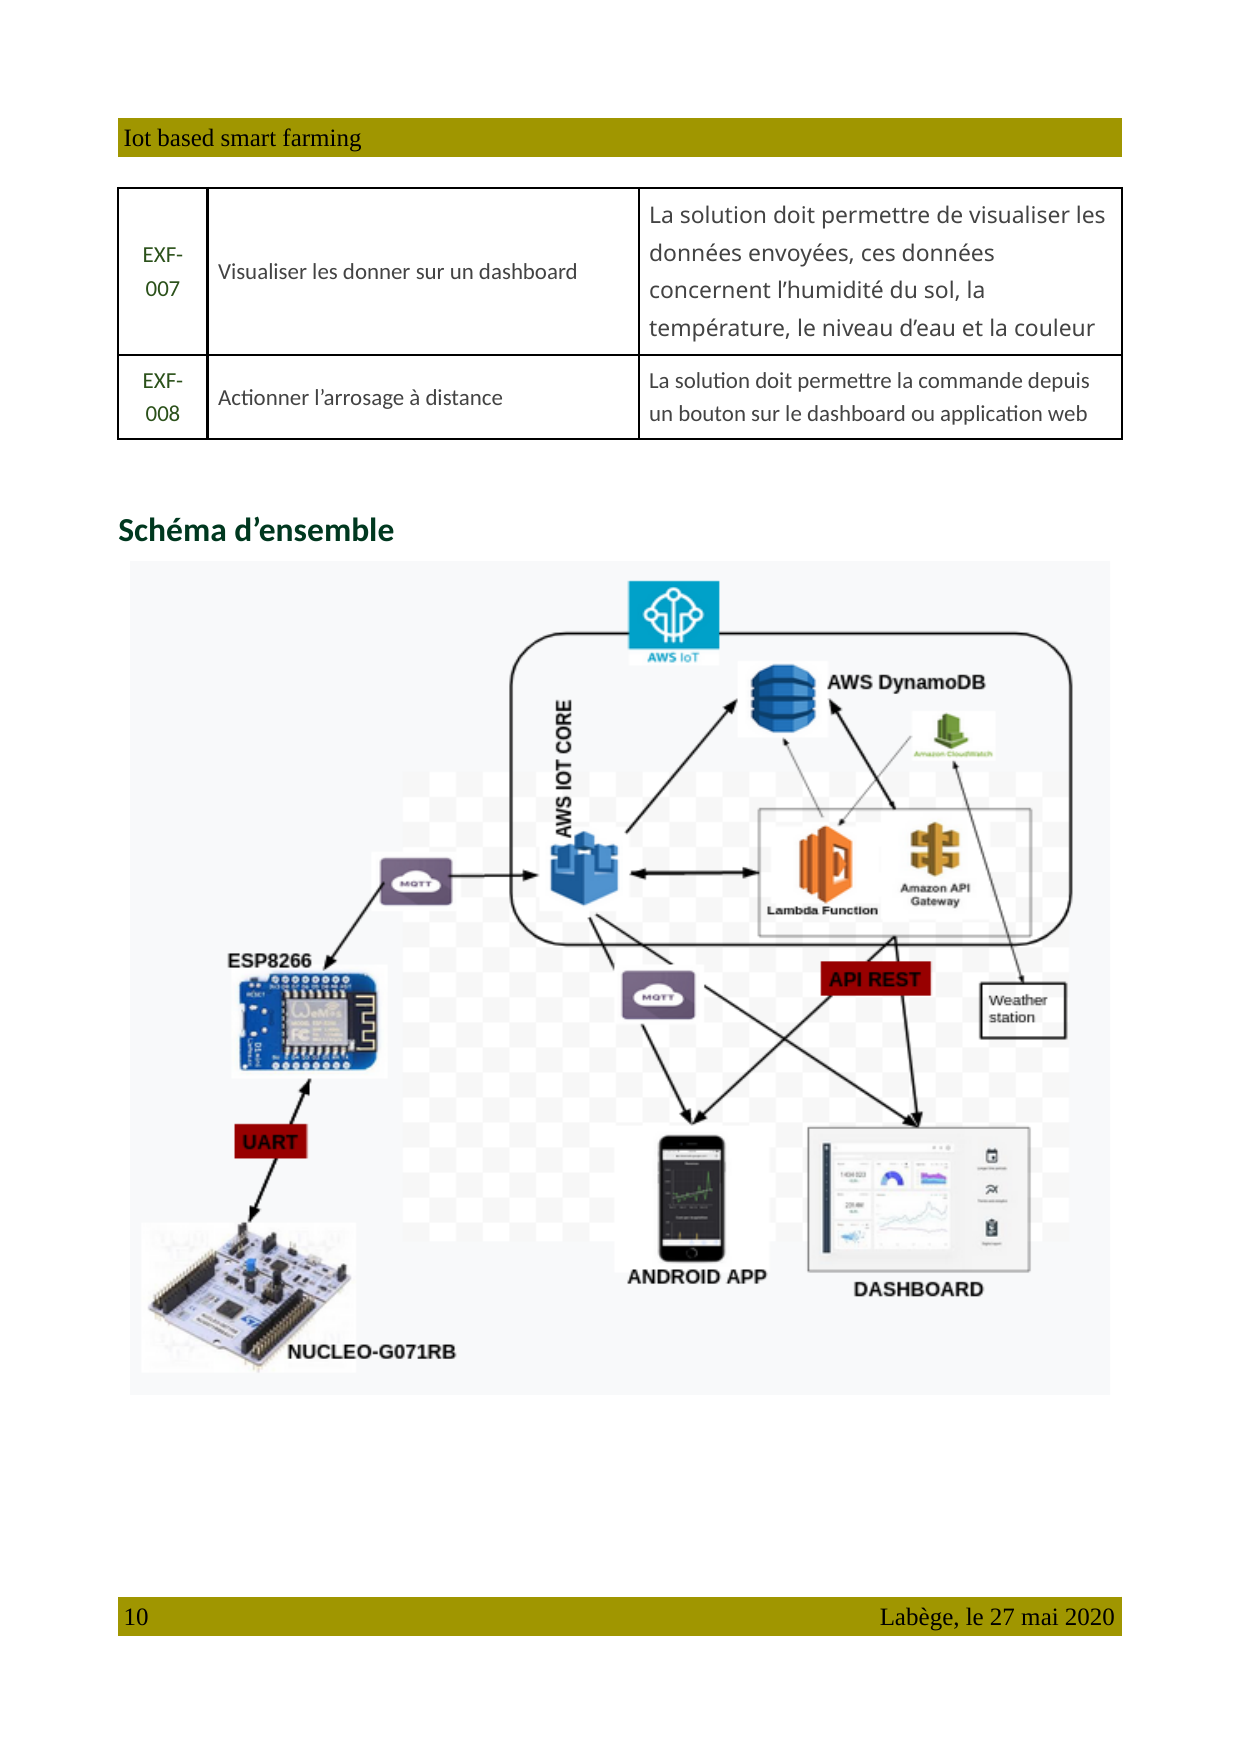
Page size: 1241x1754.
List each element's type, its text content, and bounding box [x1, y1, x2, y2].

table_cell La solution doit permettre de visualiser les données envoyées, ces données concernent l’humidité du sol, la température, le niveau d’eau et la couleur [640, 189, 1121, 353]
subtitle Schéma d’ensemble [118, 508, 1122, 549]
table_cell EXF-007 [119, 189, 206, 353]
table_cell Visualiser les donner sur un dashboard [209, 189, 638, 353]
table_cell EXF-008 [119, 356, 206, 438]
picture [130, 561, 1111, 1395]
table_cell Actionner l’arrosage à distance [209, 356, 638, 438]
table_cell La solution doit permettre la commande depuis un bouton sur le dashboard ou application web [640, 356, 1121, 438]
